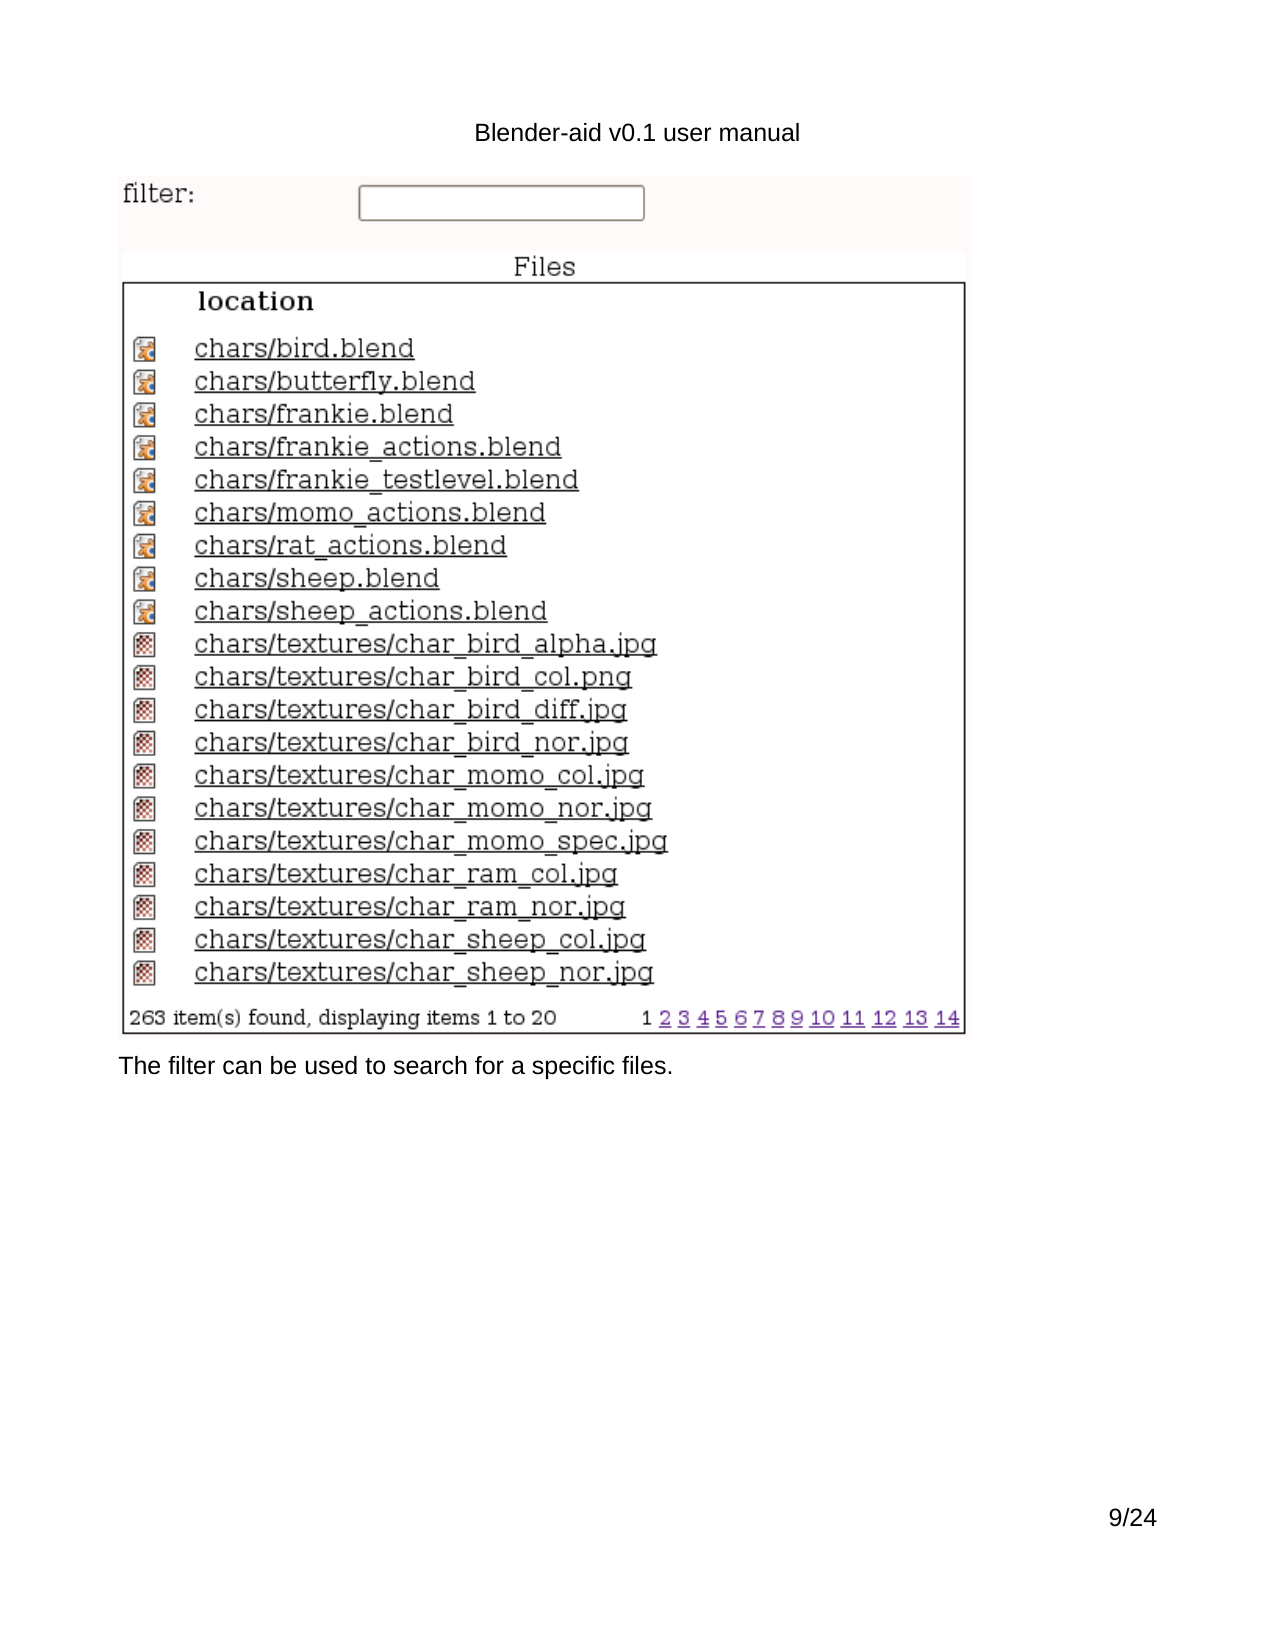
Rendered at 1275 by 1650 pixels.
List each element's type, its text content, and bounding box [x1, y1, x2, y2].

text The filter can be used to search for a specific files. [118, 1051, 1157, 1080]
picture [118, 176, 972, 1039]
